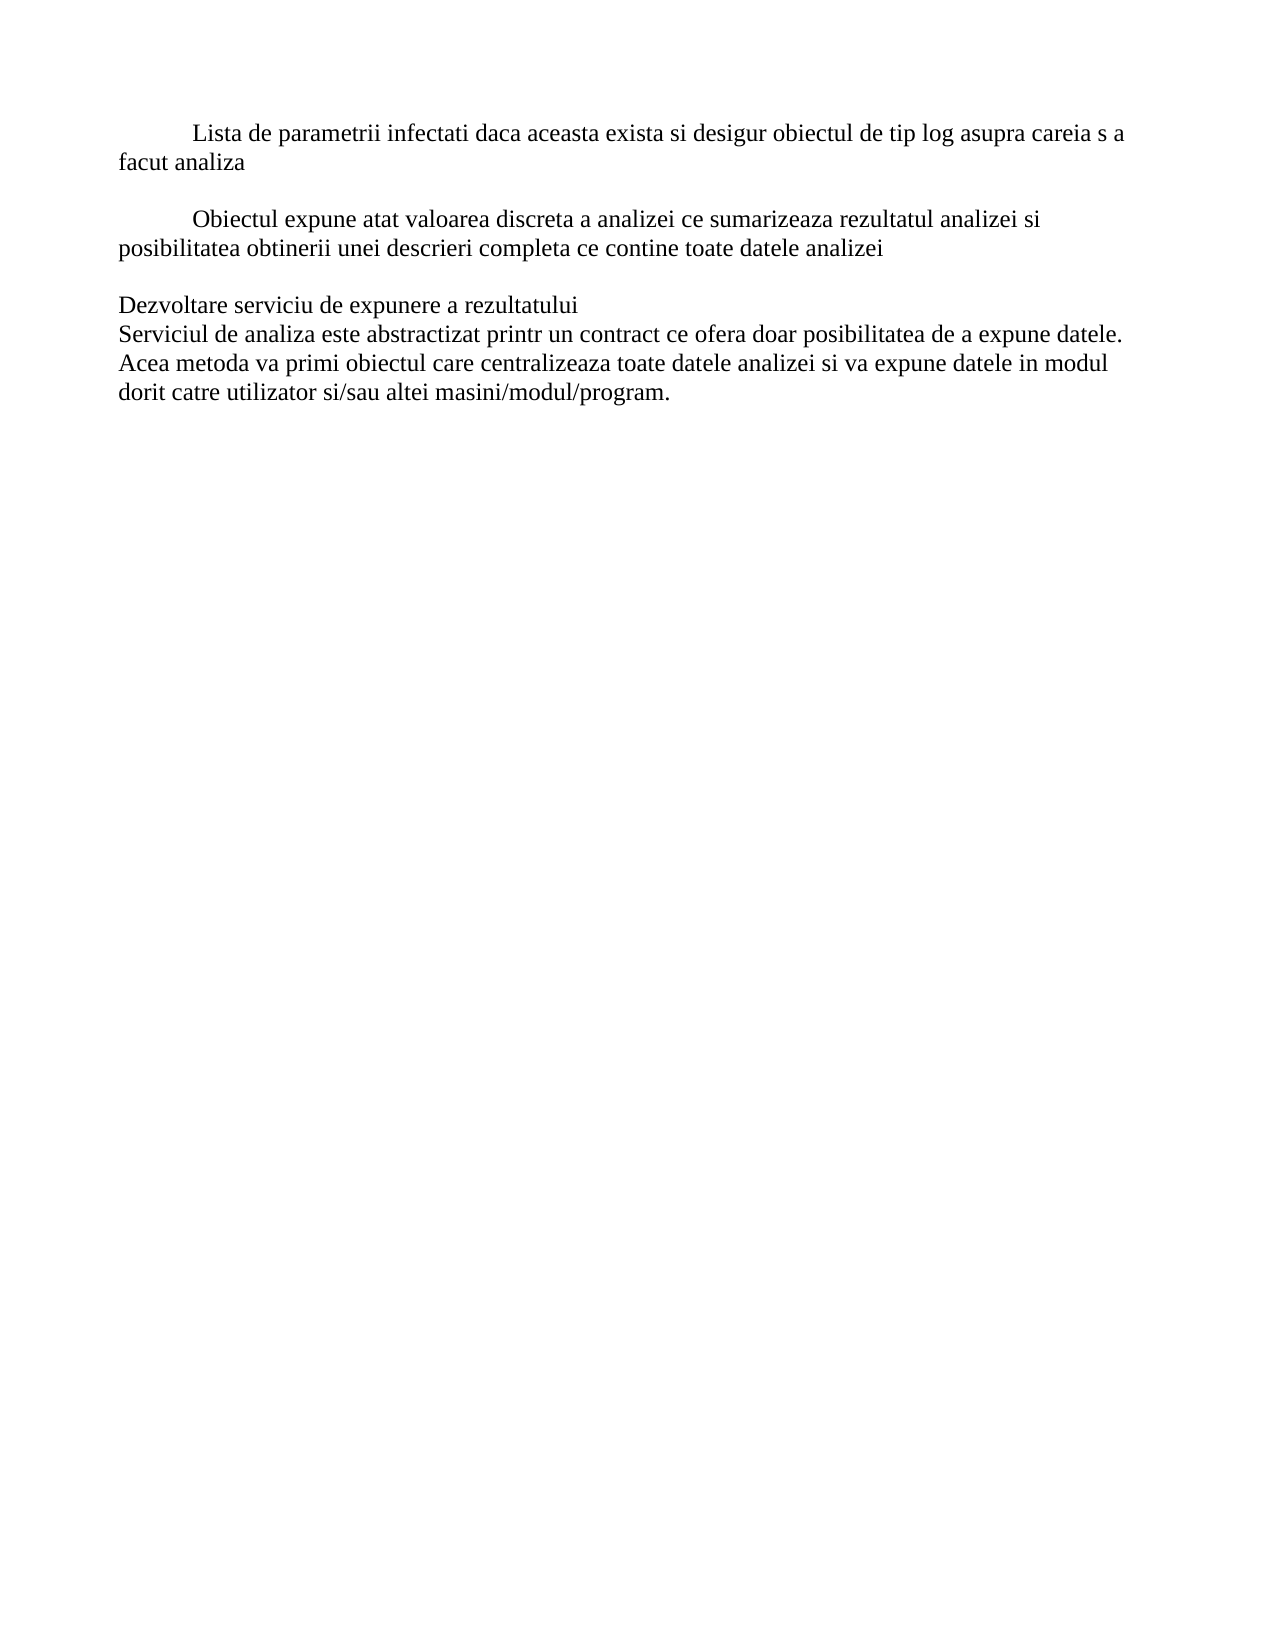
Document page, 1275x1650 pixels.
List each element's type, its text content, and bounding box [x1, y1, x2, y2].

text Dezvoltare serviciu de expunere a rezultatului [118, 291, 1157, 319]
text Obiectul expune atat valoarea discreta a analizei ce sumarizeaza rezultatul analizei si posibilitatea obtinerii unei descrieri completa ce contine toate datele analizei [118, 204, 1157, 262]
text Lista de parametrii infectati daca aceasta exista si desigur obiectul de tip log asupra careia s a facut analiza [118, 118, 1157, 176]
text Serviciul de analiza este abstractizat printr un contract ce ofera doar posibilitatea de a expune datele. Acea metoda va primi obiectul care centralizeaza toate datele analizei si va expune datele in modul dorit catre utilizator si/sau altei masini/modul/program. [118, 319, 1157, 406]
